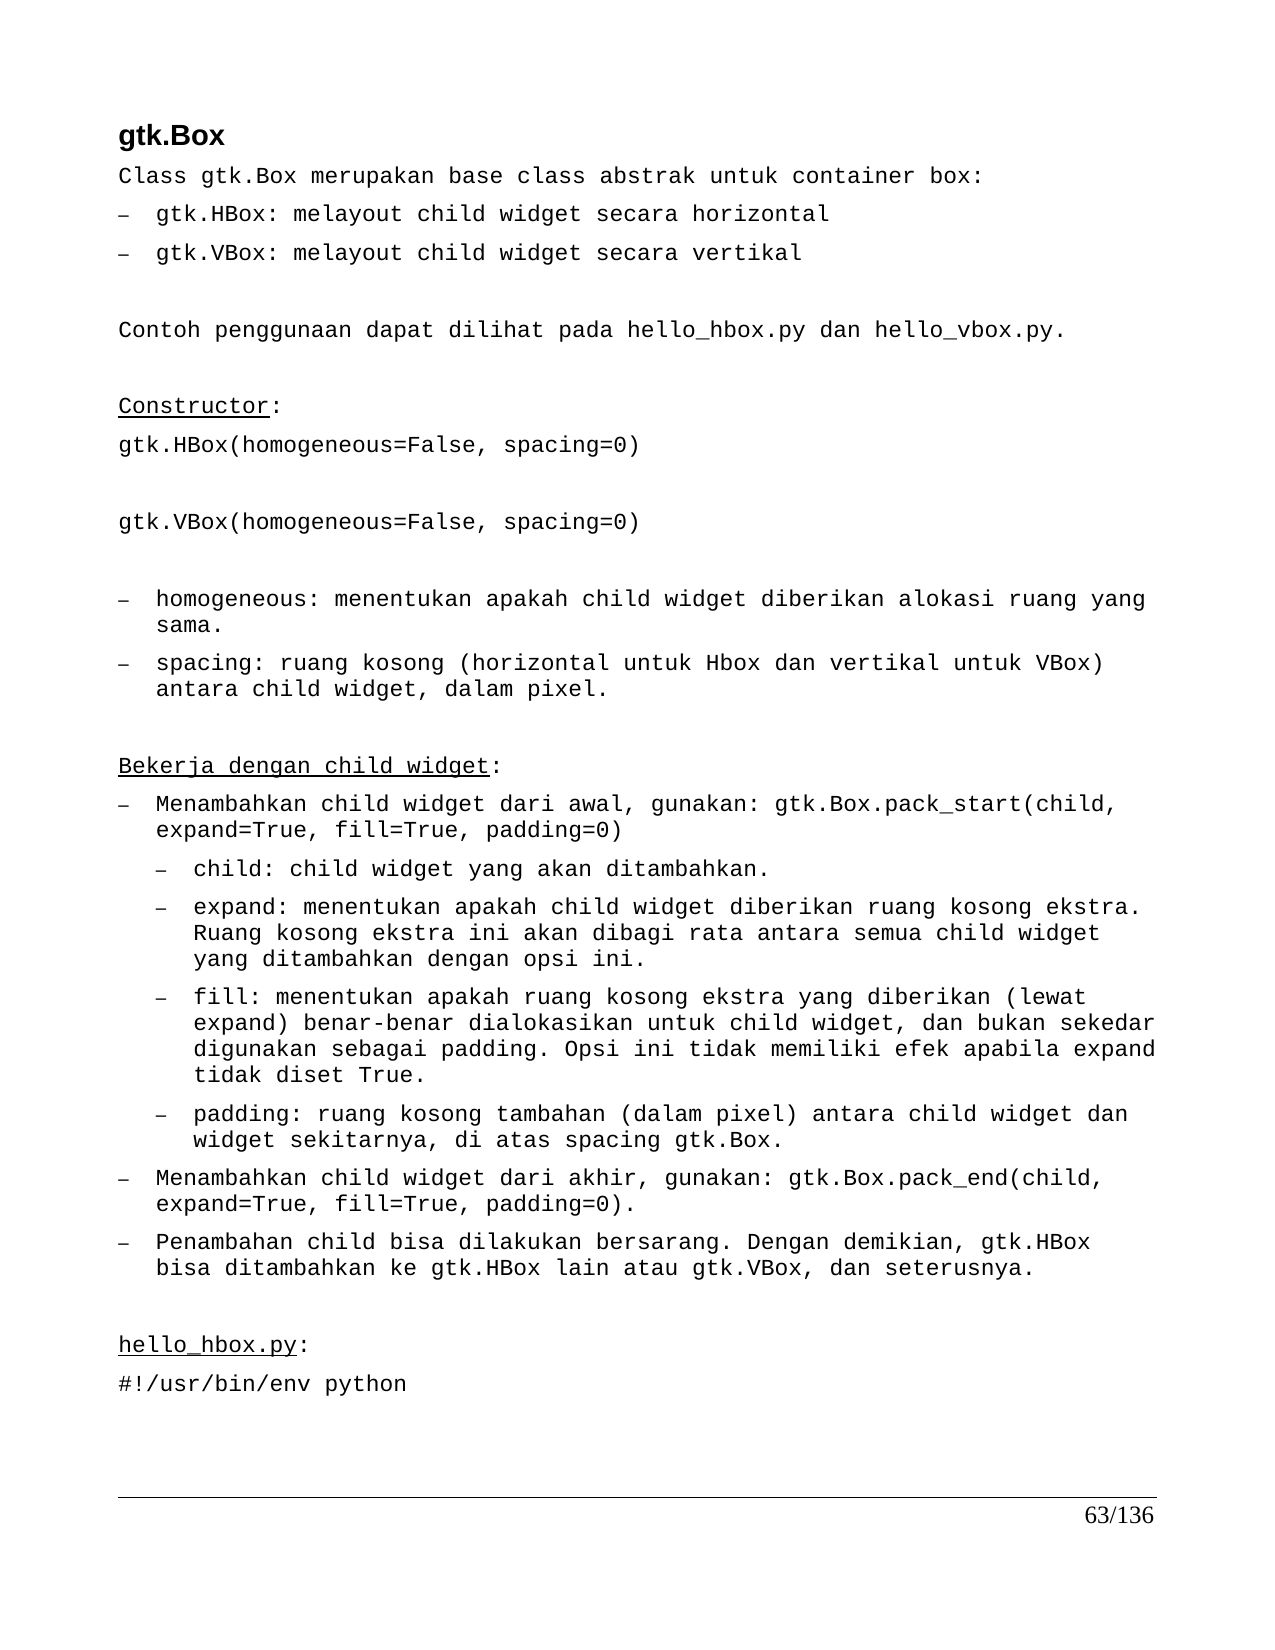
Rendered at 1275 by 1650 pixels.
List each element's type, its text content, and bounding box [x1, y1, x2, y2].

text Bekerja dengan child widget: [118, 754, 1157, 780]
list homogeneous: menentukan apakah child widget diberikan alokasi ruang yang sama. [118, 587, 1157, 639]
text #!/usr/bin/env python [118, 1372, 1157, 1398]
list gtk.VBox: melayout child widget secara vertikal [118, 241, 1157, 267]
list Menambahkan child widget dari akhir, gunakan: gtk.Box.pack_end(child, expand=True, fill=True, padding=0). [118, 1166, 1157, 1218]
list padding: ruang kosong tambahan (dalam pixel) antara child widget dan widget sekitarnya, di atas spacing gtk.Box. [156, 1102, 1157, 1154]
text Class gtk.Box merupakan base class abstrak untuk container box: [118, 164, 1157, 190]
text gtk.VBox(homogeneous=False, spacing=0) [118, 510, 1157, 536]
list spacing: ruang kosong (horizontal untuk Hbox dan vertikal untuk VBox) antara child widget, dalam pixel. [118, 651, 1157, 703]
list child: child widget yang akan ditambahkan. [156, 857, 1157, 883]
text Contoh penggunaan dapat dilihat pada hello_hbox.py dan hello_vbox.py. [118, 318, 1157, 344]
list gtk.HBox: melayout child widget secara horizontal [118, 203, 1157, 228]
list expand: menentukan apakah child widget diberikan ruang kosong ekstra. Ruang kosong ekstra ini akan dibagi rata antara semua child widget yang ditambahkan dengan opsi ini. [156, 895, 1157, 973]
list fill: menentukan apakah ruang kosong ekstra yang diberikan (lewat expand) benar-benar dialokasikan untuk child widget, dan bukan sekedar digunakan sebagai padding. Opsi ini tidak memiliki efek apabila expand tidak diset True. [156, 986, 1157, 1089]
subtitle gtk.Box [118, 118, 1157, 152]
list Menambahkan child widget dari awal, gunakan: gtk.Box.pack_start(child, expand=True, fill=True, padding=0) [118, 793, 1157, 844]
list Penambahan child bisa dilakukan bersarang. Dengan demikian, gtk.HBox bisa ditambahkan ke gtk.HBox lain atau gtk.VBox, dan seterusnya. [118, 1231, 1157, 1283]
text hello_hbox.py: [118, 1333, 1157, 1359]
text Constructor: [118, 395, 1157, 421]
text gtk.HBox(homogeneous=False, spacing=0) [118, 433, 1157, 459]
